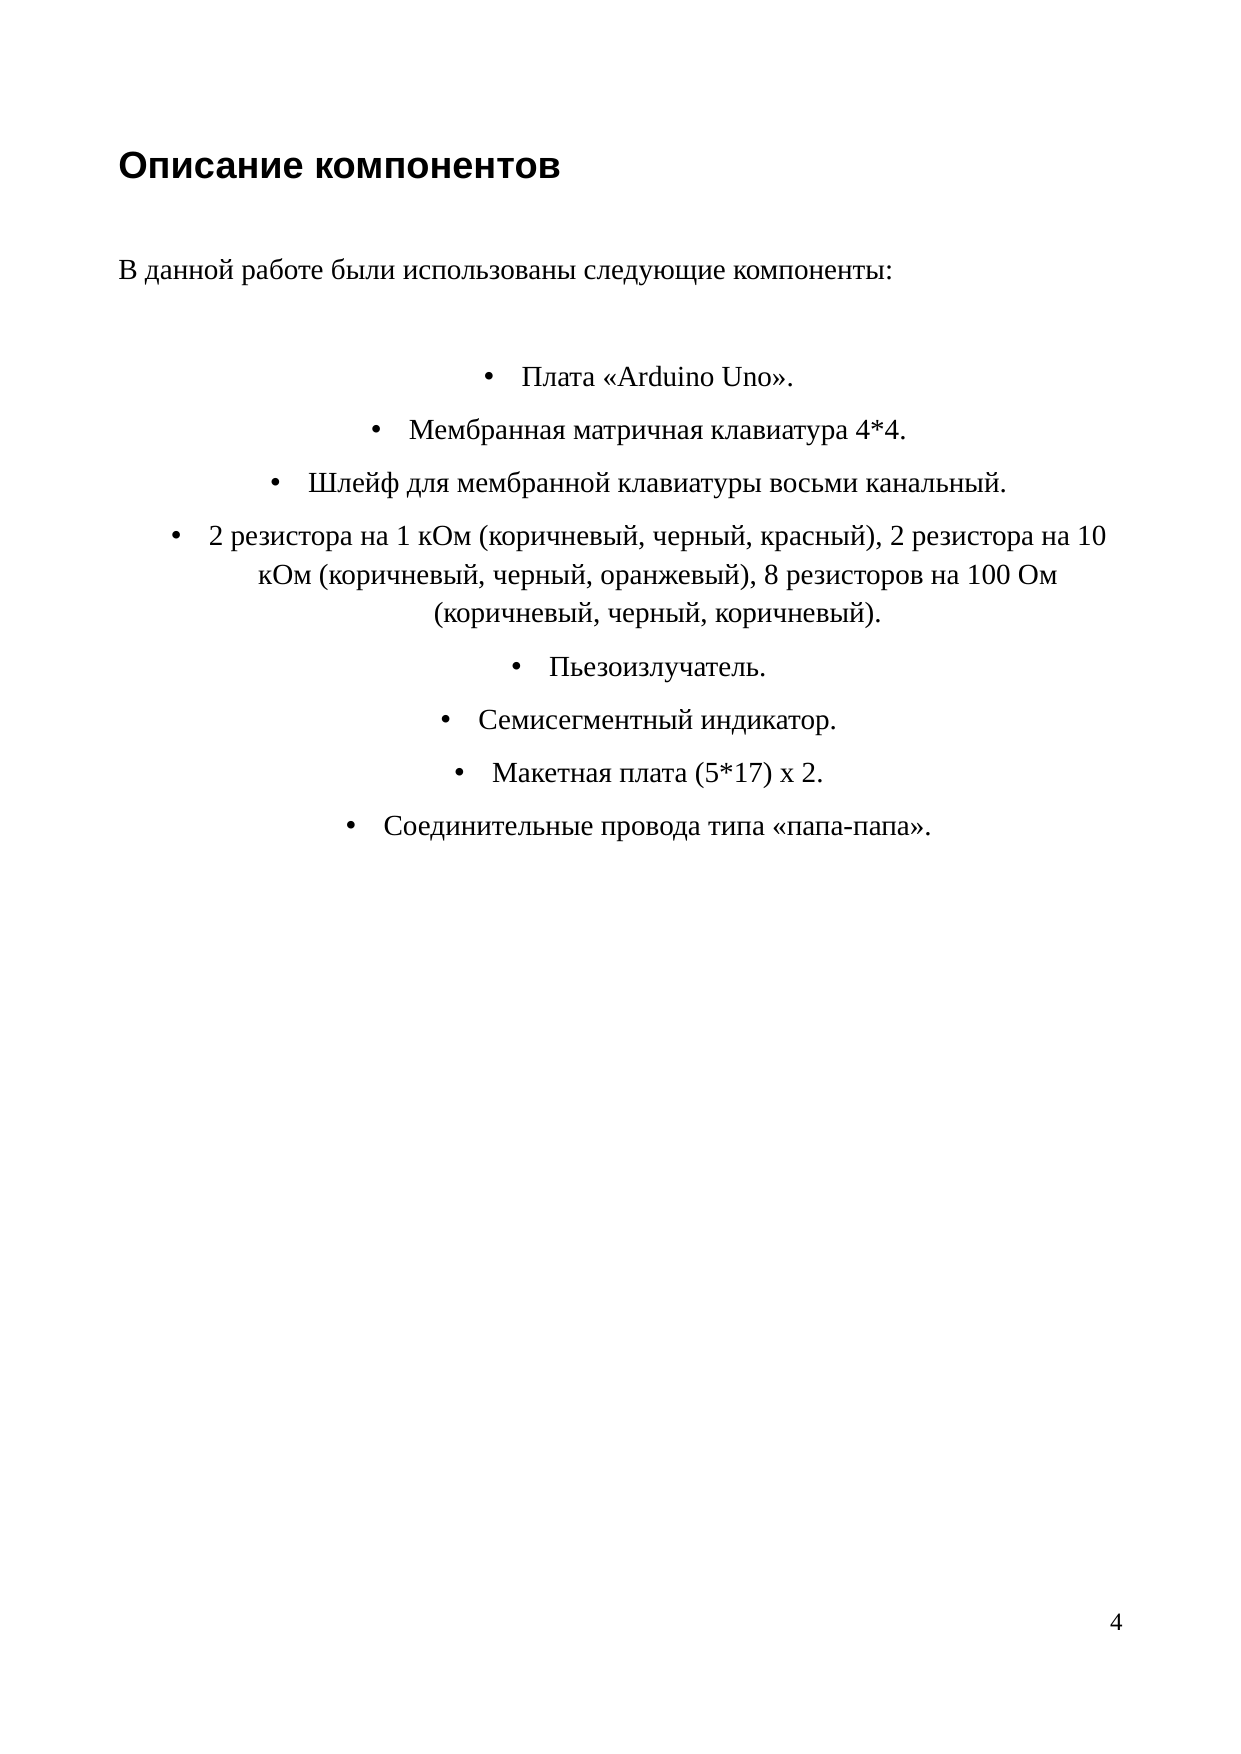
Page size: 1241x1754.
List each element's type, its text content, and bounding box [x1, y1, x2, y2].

list Мембранная матричная клавиатура 4*4. [156, 412, 1122, 446]
list Пьезоизлучатель. [156, 649, 1122, 682]
list Макетная плата (5*17) х 2. [156, 755, 1122, 789]
list Плата «Arduino Uno». [156, 359, 1122, 392]
text В данной работе были использованы следующие компоненты: [118, 252, 1122, 286]
subtitle Описание компонентов [118, 143, 1122, 187]
list Семисегментный индикатор. [156, 702, 1122, 736]
list Соединительные провода типа «папа-папа». [156, 808, 1122, 842]
list 2 резистора на 1 кОм (коричневый, черный, красный), 2 резистора на 10 кОм (коричневый, черный, оранжевый), 8 резисторов на 100 Ом (коричневый, черный, коричневый). [156, 518, 1122, 629]
list Шлейф для мембранной клавиатуры восьми канальный. [156, 465, 1122, 499]
